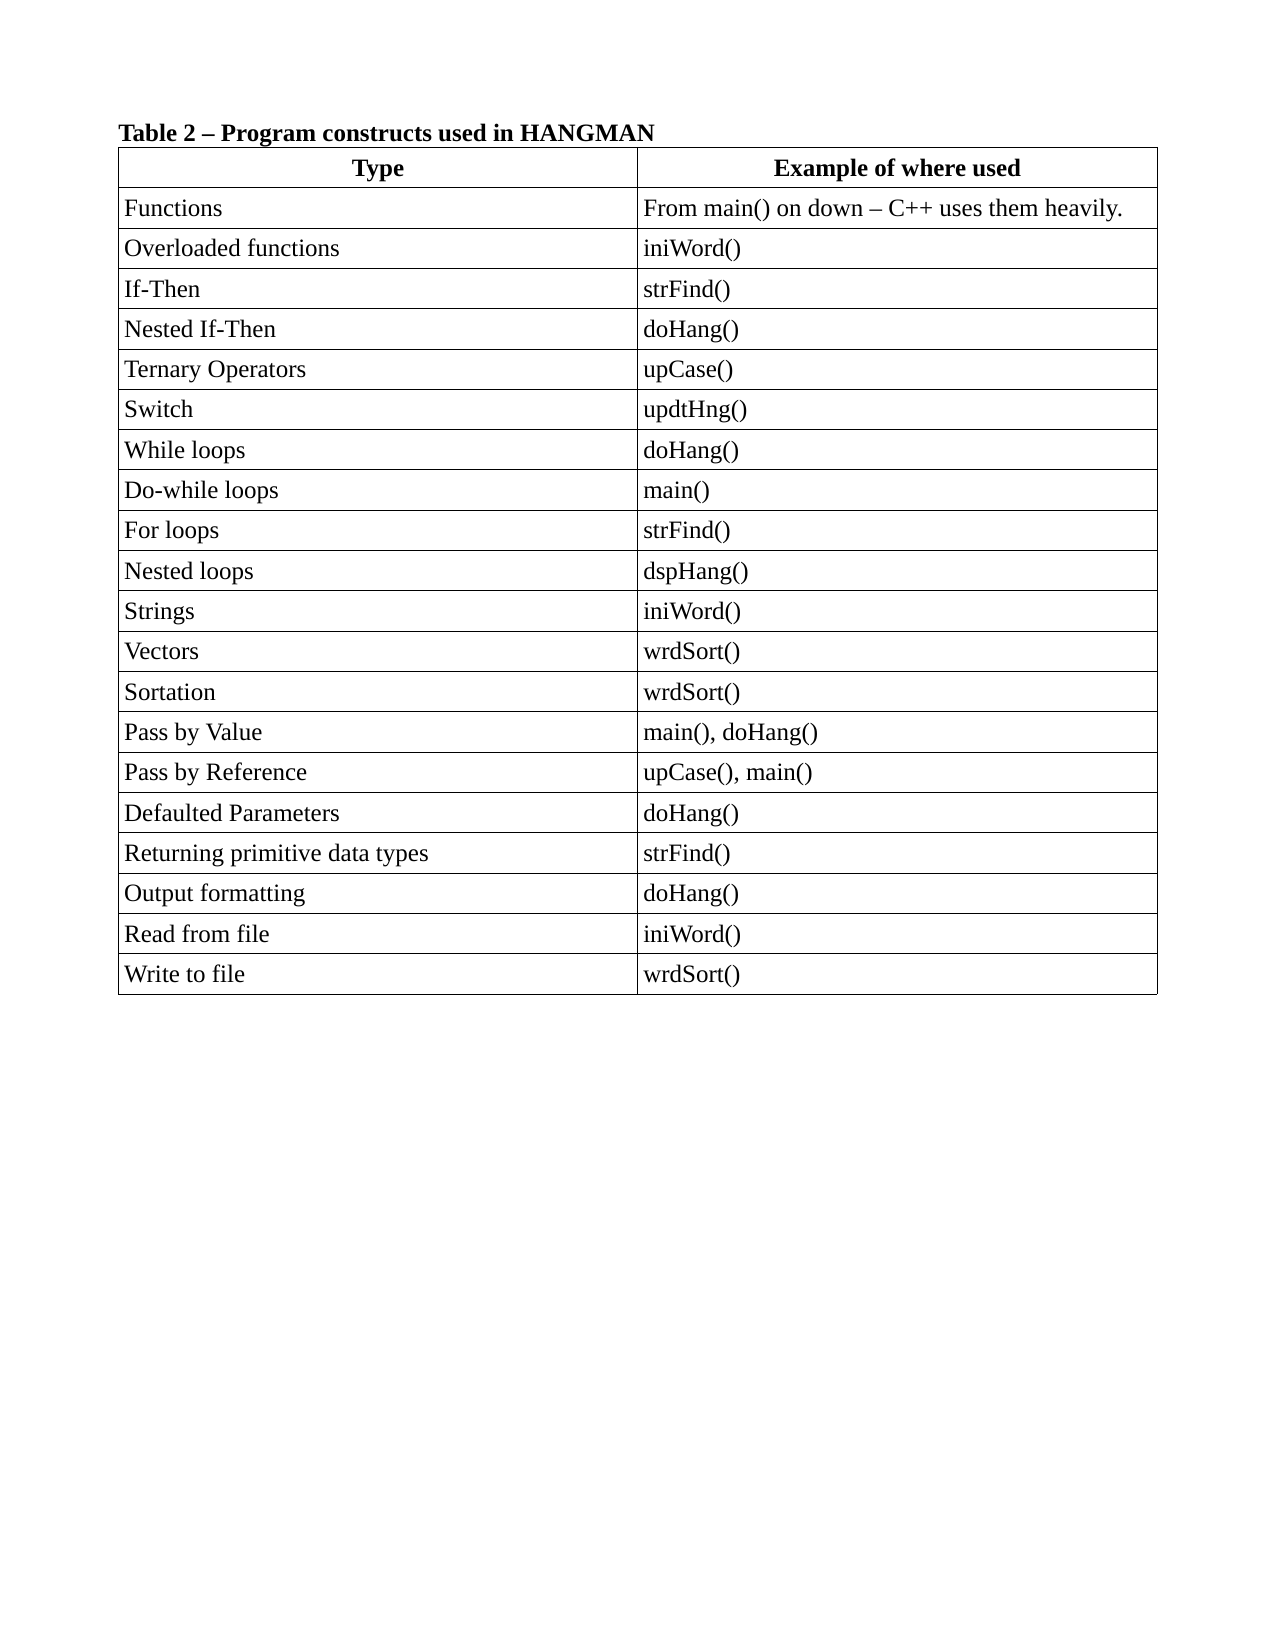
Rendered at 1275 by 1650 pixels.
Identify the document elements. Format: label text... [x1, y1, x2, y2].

table_cell From main() on down – C++ uses them heavily. [638, 188, 1157, 227]
table_cell upCase(), main() [638, 753, 1157, 792]
table_cell Strings [119, 591, 637, 631]
table_cell strFind() [638, 269, 1157, 308]
table_cell Read from file [119, 914, 637, 953]
table_cell While loops [119, 430, 637, 469]
table_cell doHang() [638, 309, 1157, 348]
table_cell Vectors [119, 632, 637, 671]
table_cell strFind() [638, 511, 1157, 550]
table_cell main() [638, 470, 1157, 510]
table_cell main(), doHang() [638, 712, 1157, 752]
table_header Type [119, 148, 637, 187]
table_cell updtHng() [638, 390, 1157, 429]
table_cell strFind() [638, 833, 1157, 872]
table_cell Nested If-Then [119, 309, 637, 348]
table_header Example of where used [638, 148, 1157, 187]
table_cell wrdSort() [638, 672, 1157, 711]
table_cell Nested loops [119, 551, 637, 590]
table_cell doHang() [638, 430, 1157, 469]
table_cell Ternary Operators [119, 350, 637, 389]
table_cell upCase() [638, 350, 1157, 389]
table_cell Returning primitive data types [119, 833, 637, 872]
table_cell doHang() [638, 793, 1157, 832]
table_cell Pass by Reference [119, 753, 637, 792]
table_cell Write to file [119, 954, 637, 993]
table_cell Output formatting [119, 874, 637, 913]
table_cell wrdSort() [638, 632, 1157, 671]
table_cell iniWord() [638, 914, 1157, 953]
table_cell Defaulted Parameters [119, 793, 637, 832]
table_cell Overloaded functions [119, 229, 637, 268]
text Table 2 – Program constructs used in HANGMAN [118, 118, 1157, 147]
table_cell If-Then [119, 269, 637, 308]
table_cell wrdSort() [638, 954, 1157, 993]
table_cell iniWord() [638, 229, 1157, 268]
table_cell Functions [119, 188, 637, 227]
table_cell iniWord() [638, 591, 1157, 631]
table_cell Switch [119, 390, 637, 429]
table_cell dspHang() [638, 551, 1157, 590]
table_cell For loops [119, 511, 637, 550]
table_cell doHang() [638, 874, 1157, 913]
table_cell Do-while loops [119, 470, 637, 510]
table_cell Sortation [119, 672, 637, 711]
table_cell Pass by Value [119, 712, 637, 752]
